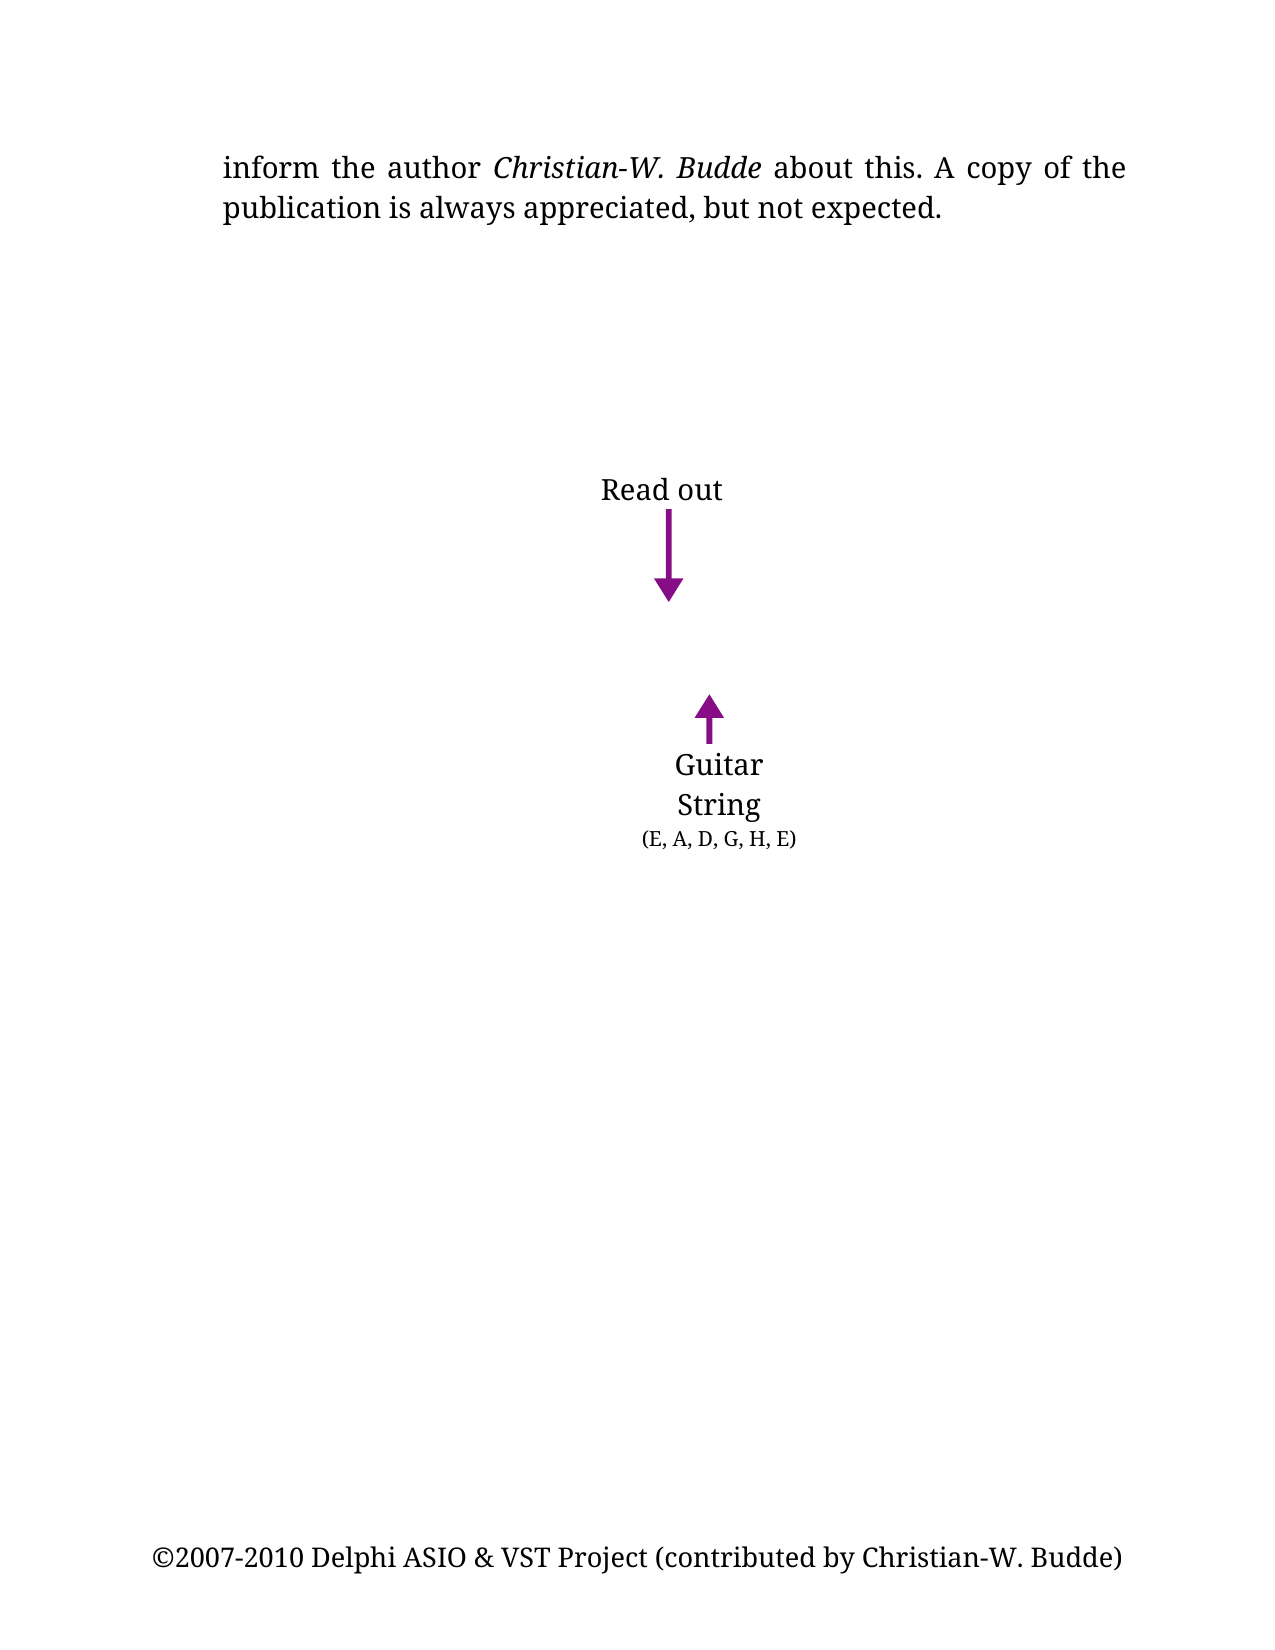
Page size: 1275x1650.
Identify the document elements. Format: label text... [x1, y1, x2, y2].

list inform the author Christian-W. Budde about this. A copy of the publication is always appreciated, but not expected. [185, 148, 1127, 227]
text Read out [519, 469, 805, 509]
text Guitar String (E, A, D, G, H, E) [629, 744, 809, 852]
